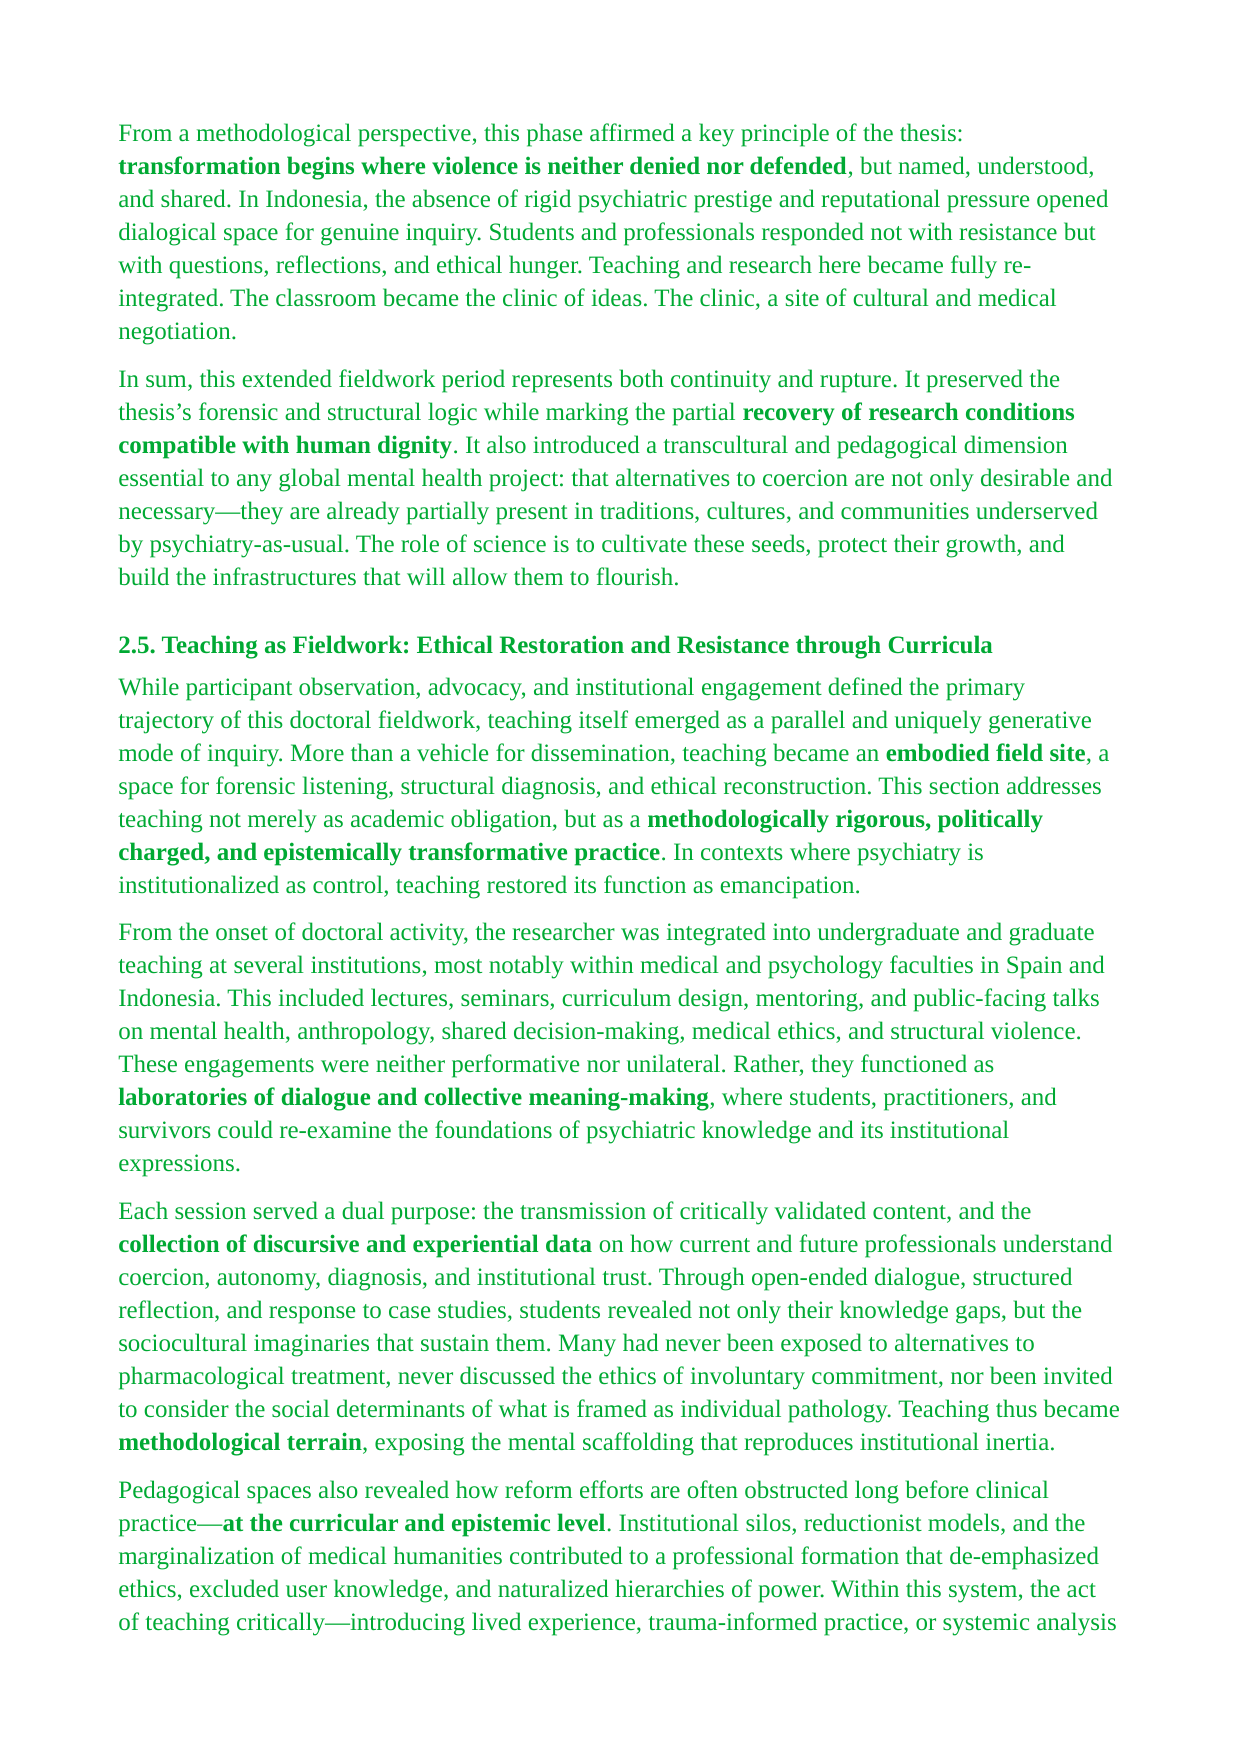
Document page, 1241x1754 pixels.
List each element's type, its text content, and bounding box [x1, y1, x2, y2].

text While participant observation, advocacy, and institutional engagement defined the primary trajectory of this doctoral fieldwork, teaching itself emerged as a parallel and uniquely generative mode of inquiry. More than a vehicle for dissemination, teaching became an embodied field site, a space for forensic listening, structural diagnosis, and ethical reconstruction. This section addresses teaching not merely as academic obligation, but as a methodologically rigorous, politically charged, and epistemically transformative practice. In contexts where psychiatry is institutionalized as control, teaching restored its function as emancipation. [118, 672, 1122, 898]
text In sum, this extended fieldwork period represents both continuity and rupture. It preserved the thesis’s forensic and structural logic while marking the partial recovery of research conditions compatible with human dignity. It also introduced a transcultural and pedagogical dimension essential to any global mental health project: that alternatives to coercion are not only desirable and necessary—they are already partially present in traditions, cultures, and communities underserved by psychiatry-as-usual. The role of science is to cultivate these seeds, protect their growth, and build the infrastructures that will allow them to flourish. [118, 364, 1122, 591]
text From a methodological perspective, this phase affirmed a key principle of the thesis: transformation begins where violence is neither denied nor defended, but named, understood, and shared. In Indonesia, the absence of rigid psychiatric prestige and reputational pressure opened dialogical space for genuine inquiry. Students and professionals responded not with resistance but with questions, reflections, and ethical hunger. Teaching and research here became fully re-integrated. The classroom became the clinic of ideas. The clinic, a site of cultural and medical negotiation. [118, 118, 1122, 345]
subtitle 2.5. Teaching as Fieldwork: Ethical Restoration and Resistance through Curricula [118, 630, 1122, 659]
text Each session served a dual purpose: the transmission of critically validated content, and the collection of discursive and experiential data on how current and future professionals understand coercion, autonomy, diagnosis, and institutional trust. Through open-ended dialogue, structured reflection, and response to case studies, students revealed not only their knowledge gaps, but the sociocultural imaginaries that sustain them. Many had never been exposed to alternatives to pharmacological treatment, never discussed the ethics of involuntary commitment, nor been invited to consider the social determinants of what is framed as individual pathology. Teaching thus became methodological terrain, exposing the mental scaffolding that reproduces institutional inertia. [118, 1196, 1122, 1456]
text Pedagogical spaces also revealed how reform efforts are often obstructed long before clinical practice—at the curricular and epistemic level. Institutional silos, reductionist models, and the marginalization of medical humanities contributed to a professional formation that de-emphasized ethics, excluded user knowledge, and naturalized hierarchies of power. Within this system, the act of teaching critically—introducing lived experience, trauma-informed practice, or systemic analysis [118, 1475, 1122, 1636]
text From the onset of doctoral activity, the researcher was integrated into undergraduate and graduate teaching at several institutions, most notably within medical and psychology faculties in Spain and Indonesia. This included lectures, seminars, curriculum design, mentoring, and public-facing talks on mental health, anthropology, shared decision-making, medical ethics, and structural violence. These engagements were neither performative nor unilateral. Rather, they functioned as laboratories of dialogue and collective meaning-making, where students, practitioners, and survivors could re-examine the foundations of psychiatric knowledge and its institutional expressions. [118, 917, 1122, 1177]
